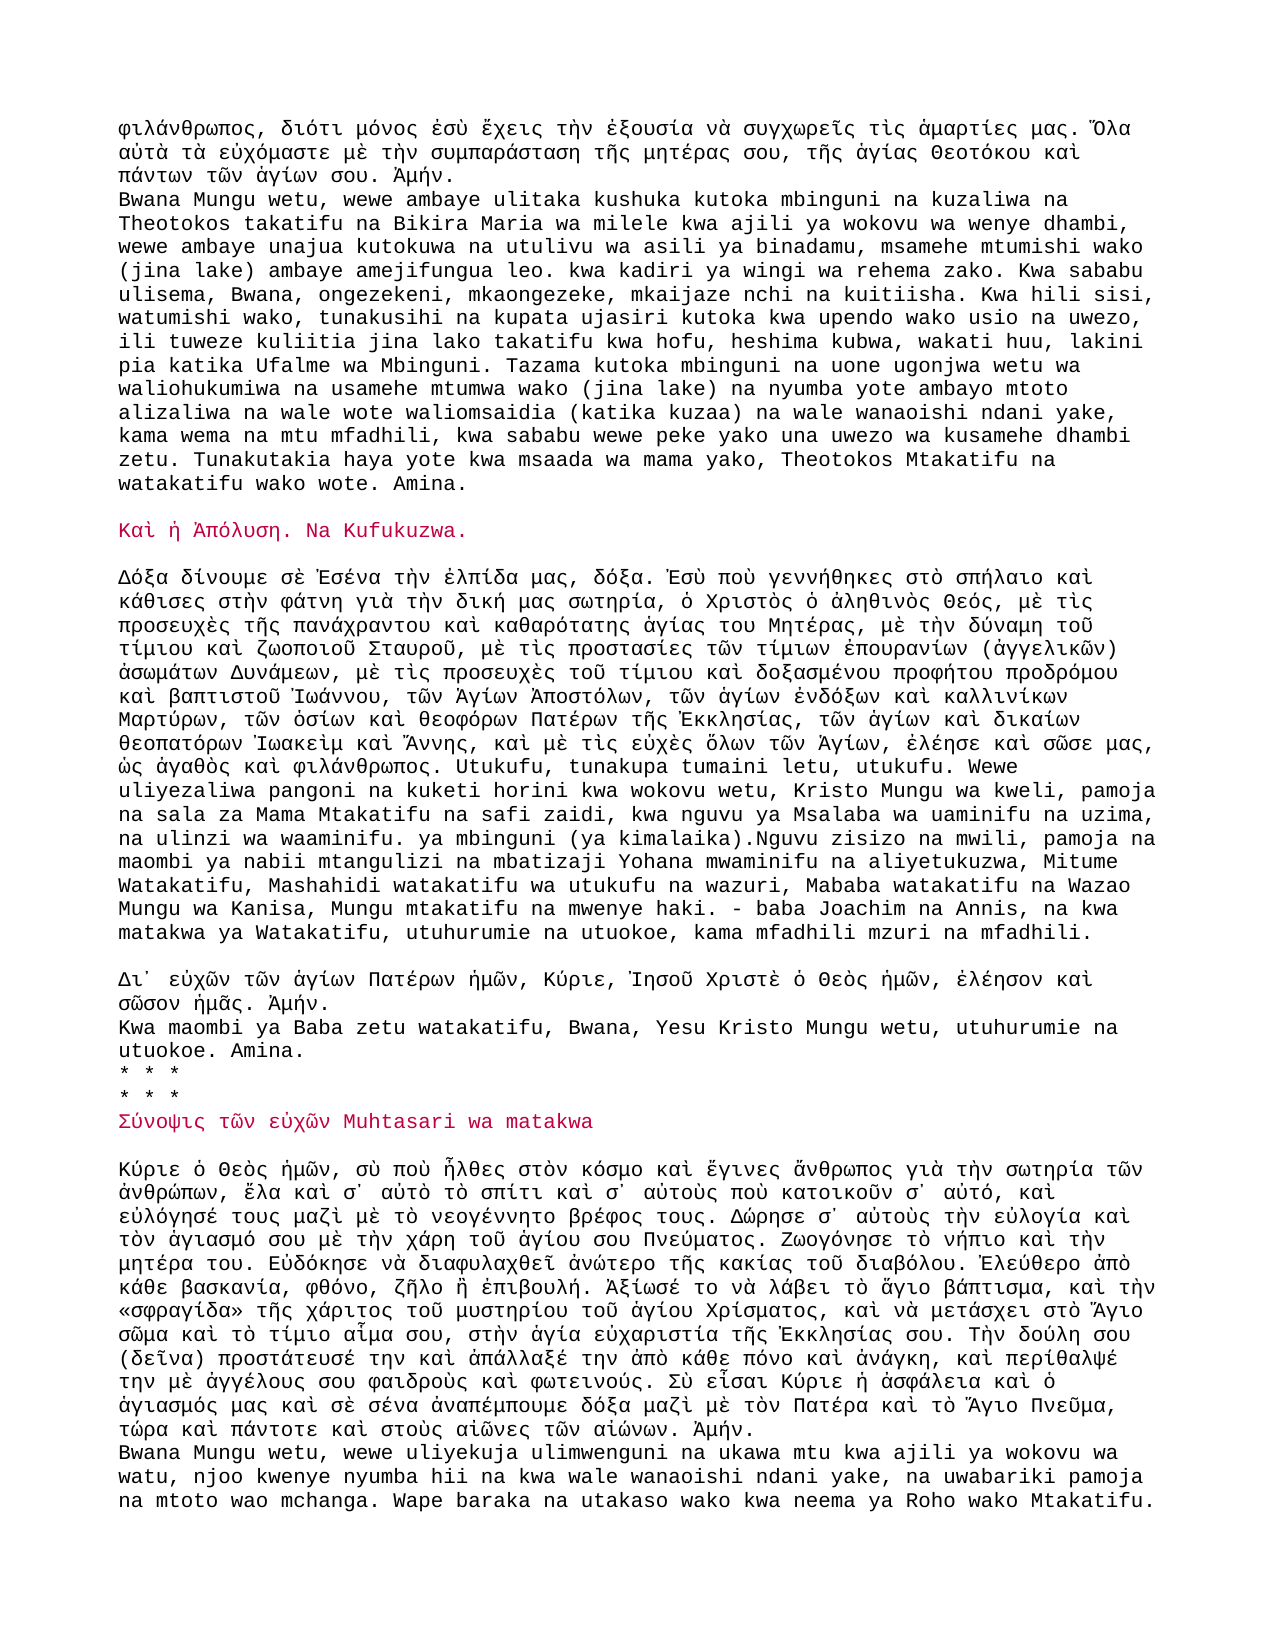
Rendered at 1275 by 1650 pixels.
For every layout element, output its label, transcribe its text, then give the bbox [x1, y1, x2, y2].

text Καὶ ἡ Ἀπόλυση. Na Kufukuzwa. [118, 520, 1157, 544]
text Δι᾿ εὐχῶν τῶν ἁγίων Πατέρων ἡμῶν, Κύριε, Ἰησοῦ Χριστὲ ὁ Θεὸς ἡμῶν, ἐλέησον καὶ σῶσον ἡμᾶς. Ἀμήν. Kwa maombi ya Baba zetu watakatifu, Bwana, Yesu Kristo Mungu wetu, utuhurumie na utuokoe. Amina. [118, 969, 1157, 1064]
text * * * * * * [118, 1064, 1157, 1111]
text Σύνοψις τῶν εὐχῶν Muhtasari wa matakwa [118, 1111, 1157, 1135]
text φιλάνθρωπος, διότι μόνος ἐσὺ ἔχεις τὴν ἐξουσία νὰ συγχωρεῖς τὶς ἁμαρτίες μας. Ὅλα αὐτὰ τὰ εὐχόμαστε μὲ τὴν συμπαράσταση τῆς μητέρας σου, τῆς ἁγίας Θεοτόκου καὶ πάντων τῶν ἁγίων σου. Ἀμήν. Bwana Mungu wetu, wewe ambaye ulitaka kushuka kutoka mbinguni na kuzaliwa na Theotokos takatifu na Bikira Maria wa milele kwa ajili ya wokovu wa wenye dhambi, wewe ambaye unajua kutokuwa na utulivu wa asili ya binadamu, msamehe mtumishi wako (jina lake) ambaye amejifungua leo. kwa kadiri ya wingi wa rehema zako. Kwa sababu ulisema, Bwana, ongezekeni, mkaongezeke, mkaijaze nchi na kuitiisha. Kwa hili sisi, watumishi wako, tunakusihi na kupata ujasiri kutoka kwa upendo wako usio na uwezo, ili tuweze kuliitia jina lako takatifu kwa hofu, heshima kubwa, wakati huu, lakini pia katika Ufalme wa Mbinguni. Tazama kutoka mbinguni na uone ugonjwa wetu wa waliohukumiwa na usamehe mtumwa wako (jina lake) na nyumba yote ambayo mtoto alizaliwa na wale wote waliomsaidia (katika kuzaa) na wale wanaoishi ndani yake, kama wema na mtu mfadhili, kwa sababu wewe peke yako una uwezo wa kusamehe dhambi zetu. Tunakutakia haya yote kwa msaada wa mama yako, Theotokos Mtakatifu na watakatifu wako wote. Amina. [118, 118, 1157, 496]
text Κύριε ὁ Θεὸς ἡμῶν, σὺ ποὺ ἦλθες στὸν κόσμο καὶ ἔγινες ἄνθρωπος γιὰ τὴν σωτηρία τῶν ἀνθρώπων, ἔλα καὶ σ᾿ αὐτὸ τὸ σπίτι καὶ σ᾿ αὐτοὺς ποὺ κατοικοῦν σ᾿ αὐτό, καὶ εὐλόγησέ τους μαζὶ μὲ τὸ νεογέννητο βρέφος τους. Δώρησε σ᾿ αὐτοὺς τὴν εὐλογία καὶ τὸν ἁγιασμό σου μὲ τὴν χάρη τοῦ ἁγίου σου Πνεύματος. Ζωογόνησε τὸ νήπιο καὶ τὴν μητέρα του. Εὐδόκησε νὰ διαφυλαχθεῖ ἀνώτερο τῆς κακίας τοῦ διαβόλου. Ἐλεύθερο ἀπὸ κάθε βασκανία, φθόνο, ζῆλο ἢ ἐπιβουλή. Ἀξίωσέ το νὰ λάβει τὸ ἅγιο βάπτισμα, καὶ τὴν «σφραγίδα» τῆς χάριτος τοῦ μυστηρίου τοῦ ἁγίου Χρίσματος, καὶ νὰ μετάσχει στὸ Ἅγιο σῶμα καὶ τὸ τίμιο αἷμα σου, στὴν ἁγία εὐχαριστία τῆς Ἐκκλησίας σου. Τὴν δούλη σου (δεῖνα) προστάτευσέ την καὶ ἀπάλλαξέ την ἀπὸ κάθε πόνο καὶ ἀνάγκη, καὶ περίθαλψέ την μὲ ἀγγέλους σου φαιδροὺς καὶ φωτεινούς. Σὺ εἶσαι Κύριε ἡ ἀσφάλεια καὶ ὁ ἁγιασμός μας καὶ σὲ σένα ἀναπέμπουμε δόξα μαζὶ μὲ τὸν Πατέρα καὶ τὸ Ἅγιο Πνεῦμα, τώρα καὶ πάντοτε καὶ στοὺς αἰῶνες τῶν αἰώνων. Ἀμήν. Bwana Mungu wetu, wewe uliyekuja ulimwenguni na ukawa mtu kwa ajili ya wokovu wa watu, njoo kwenye nyumba hii na kwa wale wanaoishi ndani yake, na uwabariki pamoja na mtoto wao mchanga. Wape baraka na utakaso wako kwa neema ya Roho wako Mtakatifu. [118, 1158, 1157, 1513]
text Δόξα δίνουμε σὲ Ἐσένα τὴν ἐλπίδα μας, δόξα. Ἐσὺ ποὺ γεννήθηκες στὸ σπήλαιο καὶ κάθισες στὴν φάτνη γιὰ τὴν δική μας σωτηρία, ὁ Χριστὸς ὁ ἀληθινὸς Θεός, μὲ τὶς προσευχὲς τῆς πανάχραντου καὶ καθαρότατης ἁγίας του Μητέρας, μὲ τὴν δύναμη τοῦ τίμιου καὶ ζωοποιοῦ Σταυροῦ, μὲ τὶς προστασίες τῶν τίμιων ἐπουρανίων (ἀγγελικῶν) ἀσωμάτων Δυνάμεων, μὲ τὶς προσευχὲς τοῦ τίμιου καὶ δοξασμένου προφήτου προδρόμου καὶ βαπτιστοῦ Ἰωάννου, τῶν Ἁγίων Ἀποστόλων, τῶν ἁγίων ἐνδόξων καὶ καλλινίκων Μαρτύρων, τῶν ὁσίων καὶ θεοφόρων Πατέρων τῆς Ἐκκλησίας, τῶν ἁγίων καὶ δικαίων θεοπατόρων Ἰωακεὶμ καὶ Ἄννης, καὶ μὲ τὶς εὐχὲς ὅλων τῶν Ἁγίων, ἐλέησε καὶ σῶσε μας, ὡς ἀγαθὸς καὶ φιλάνθρωπος. Utukufu, tunakupa tumaini letu, utukufu. Wewe uliyezaliwa pangoni na kuketi horini kwa wokovu wetu, Kristo Mungu wa kweli, pamoja na sala za Mama Mtakatifu na safi zaidi, kwa nguvu ya Msalaba wa uaminifu na uzima, na ulinzi wa waaminifu. ya mbinguni (ya kimalaika).Nguvu zisizo na mwili, pamoja na maombi ya nabii mtangulizi na mbatizaji Yohana mwaminifu na aliyetukuzwa, Mitume Watakatifu, Mashahidi watakatifu wa utukufu na wazuri, Mababa watakatifu na Wazao Mungu wa Kanisa, Mungu mtakatifu na mwenye haki. - baba Joachim na Annis, na kwa matakwa ya Watakatifu, utuhurumie na utuokoe, kama mfadhili mzuri na mfadhili. [118, 567, 1157, 946]
